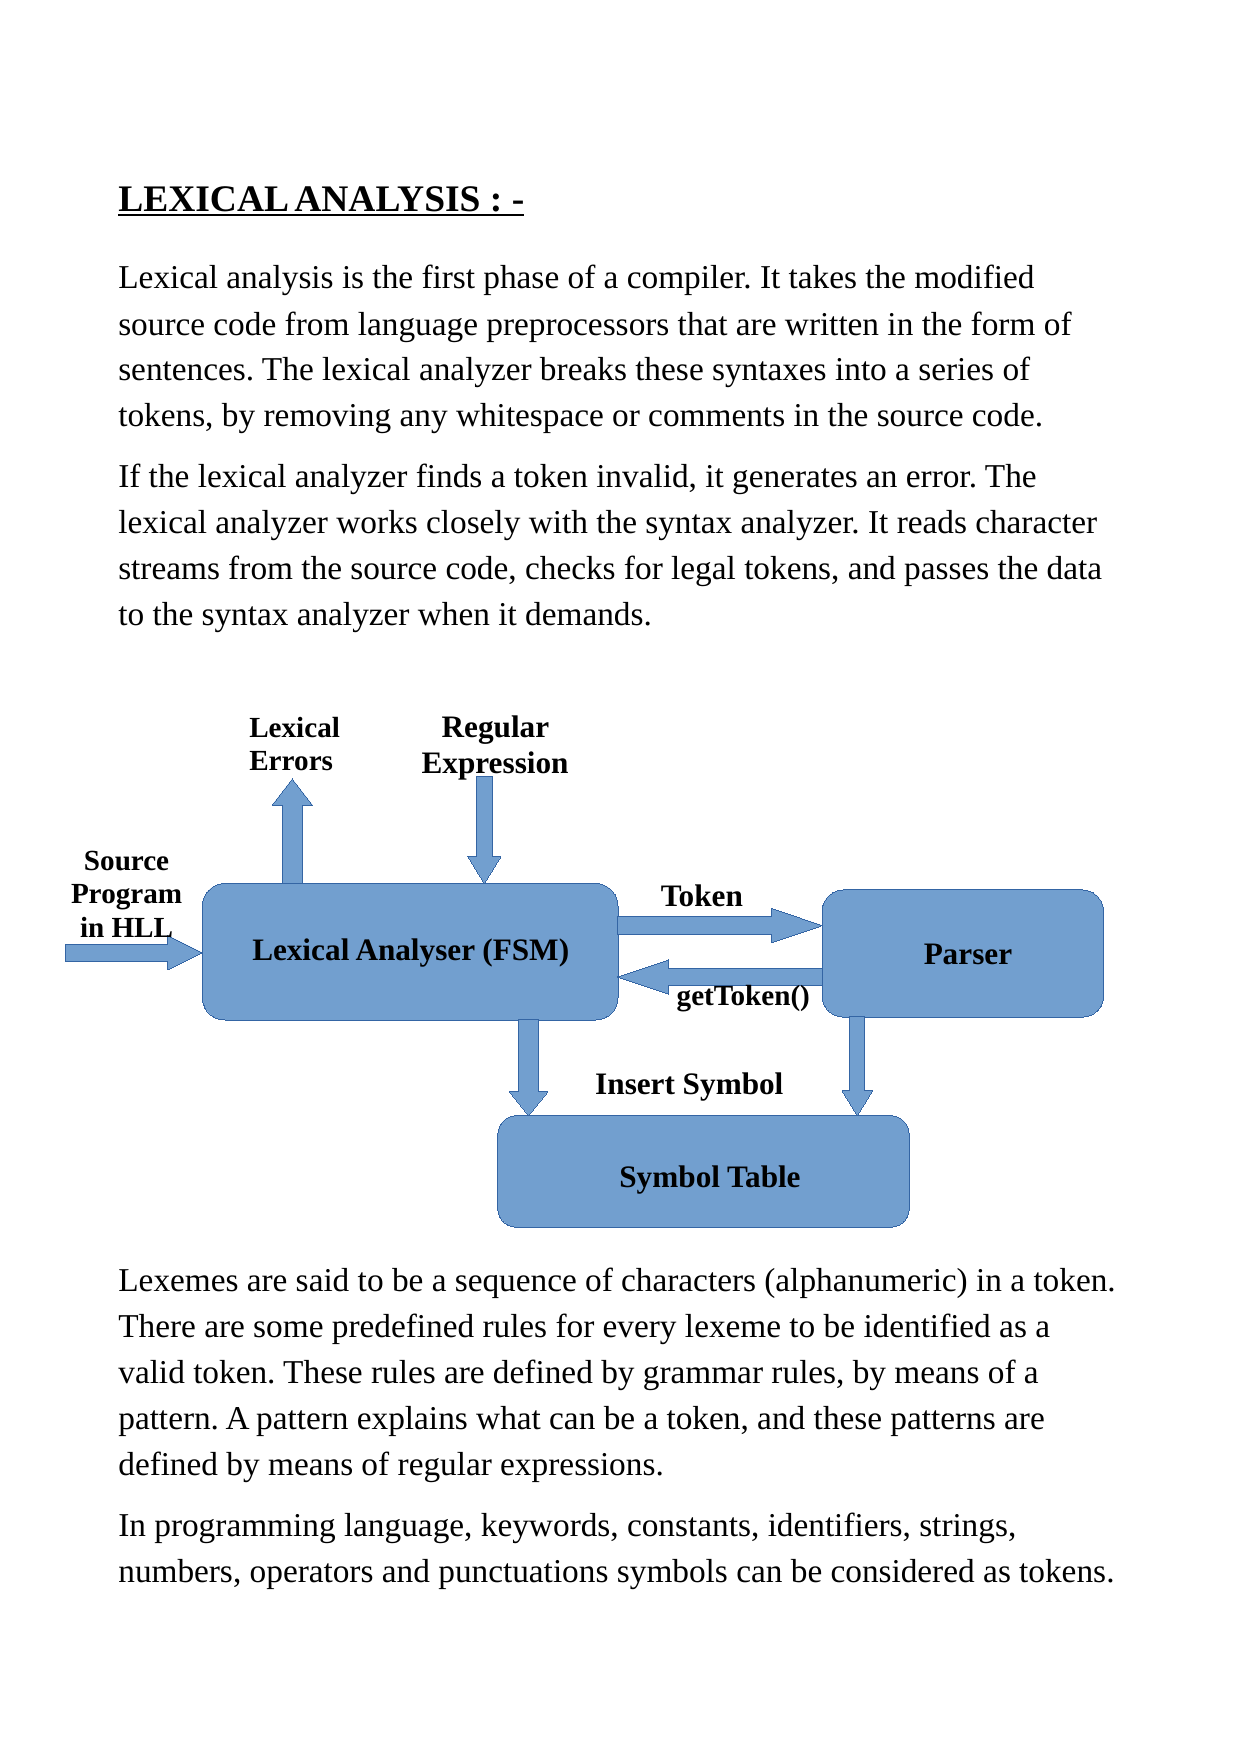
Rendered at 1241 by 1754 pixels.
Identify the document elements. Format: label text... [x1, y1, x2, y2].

text In programming language, keywords, constants, identifiers, strings, numbers, operators and punctuations symbols can be considered as tokens. [118, 1505, 1122, 1589]
text Lexemes are said to be a sequence of characters (alphanumeric) in a token. There are some predefined rules for every lexeme to be identified as a valid token. These rules are defined by grammar rules, by means of a pattern. A pattern explains what can be a token, and these patterns are defined by means of regular expressions. [118, 1261, 1122, 1483]
text Lexical analysis is the first phase of a compiler. It takes the modified source code from language preprocessors that are written in the form of sentences. The lexical analyzer breaks these syntaxes into a series of tokens, by removing any whitespace or comments in the source code. [118, 258, 1122, 434]
text LEXICAL ANALYSIS : - [118, 176, 1122, 219]
text If the lexical analyzer finds a token invalid, it generates an error. The lexical analyzer works closely with the syntax analyzer. It reads character streams from the source code, checks for legal tokens, and passes the data to the syntax analyzer when it demands. [118, 456, 1122, 632]
